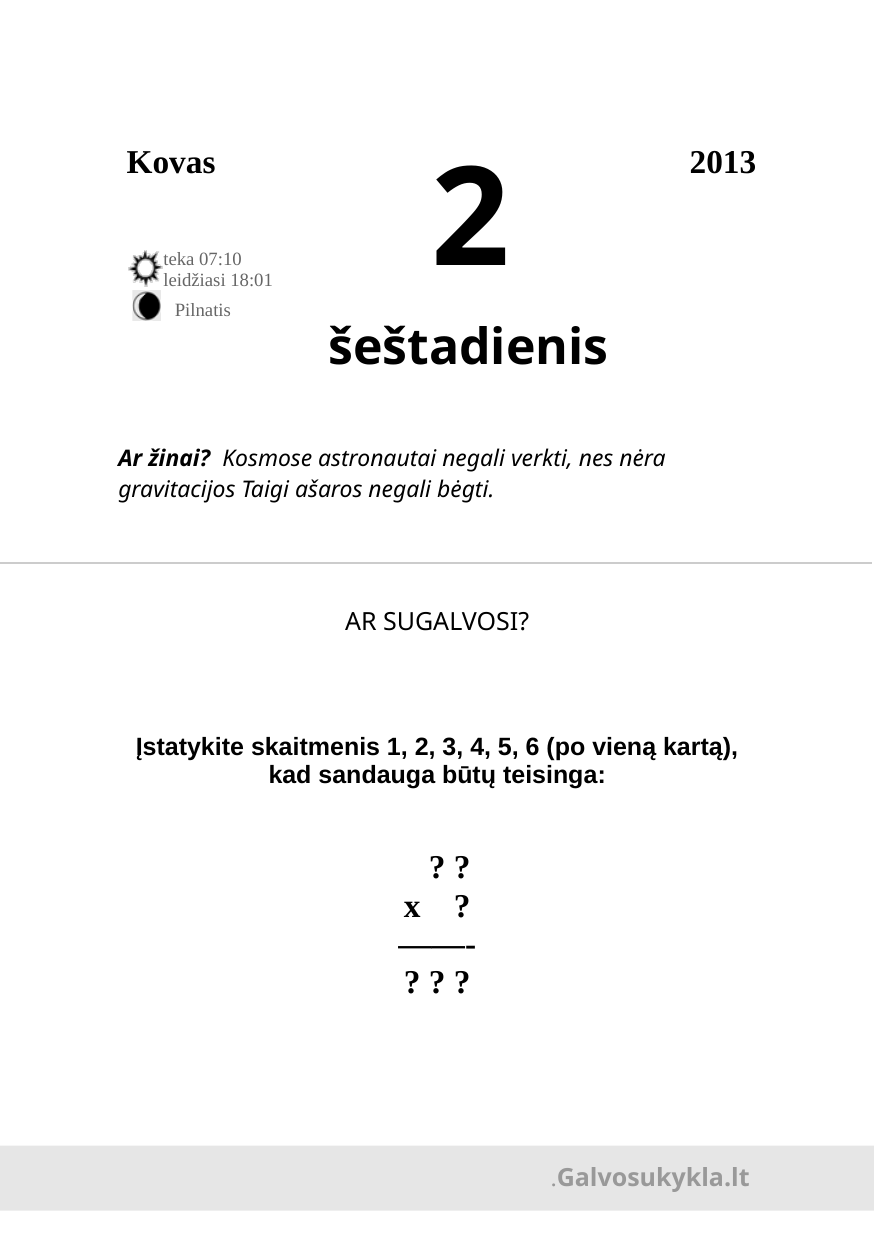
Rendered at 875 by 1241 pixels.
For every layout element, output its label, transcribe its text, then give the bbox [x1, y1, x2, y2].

table_header 2 šeštadienis [299, 118, 638, 379]
table_header Pilnatis [118, 288, 298, 379]
table_header 2013 [638, 118, 756, 379]
text AR SUGALVOSI? [118, 604, 756, 638]
table_header Kovas teka 07:10 leidžiasi 18:01 [118, 118, 298, 287]
text Įstatykite skaitmenis 1, 2, 3, 4, 5, 6 (po vieną kartą), kad sandauga būtų teisinga: [118, 732, 756, 789]
text Ar žinai? Kosmose astronautai negali verkti, nes nėra gravitacijos Taigi ašaros negali bėgti. [118, 442, 756, 504]
subtitle ? ? x ? ——- ? ? ? [118, 848, 756, 1001]
